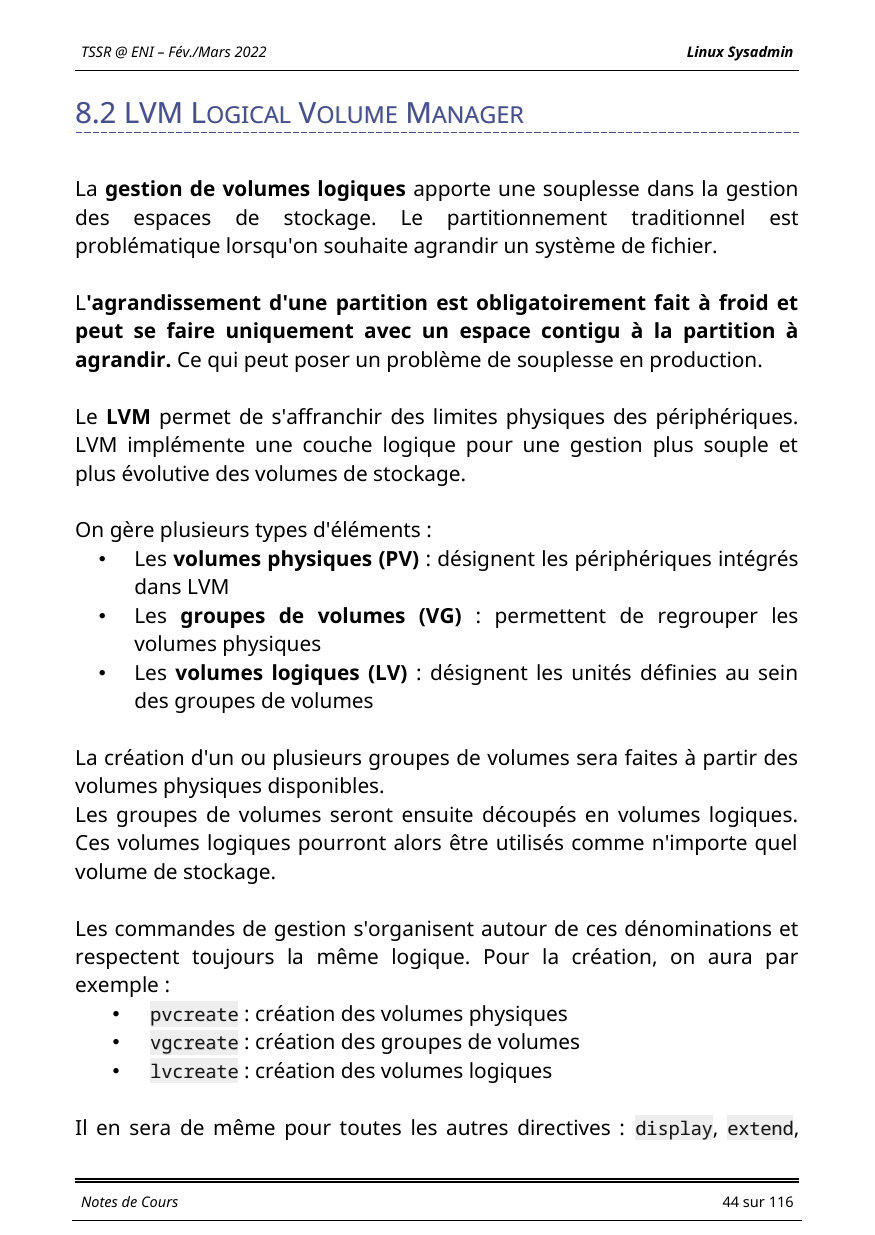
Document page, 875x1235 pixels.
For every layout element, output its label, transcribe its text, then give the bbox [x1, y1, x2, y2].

list vgcreate : création des groupes de volumes [112, 1027, 799, 1056]
text Le LVM permet de s'affranchir des limites physiques des périphériques. LVM implémente une couche logique pour une gestion plus souple et plus évolutive des volumes de stockage. [75, 402, 799, 487]
text La gestion de volumes logiques apporte une souplesse dans la gestion des espaces de stockage. Le partitionnement traditionnel est problématique lorsqu'on souhaite agrandir un système de fichier. [75, 174, 799, 259]
list lvcreate : création des volumes logiques [112, 1056, 799, 1084]
text Les groupes de volumes seront ensuite découpés en volumes logiques. Ces volumes logiques pourront alors être utilisés comme n'importe quel volume de stockage. [75, 800, 799, 885]
list Les groupes de volumes (VG) : permettent de regrouper les volumes physiques [99, 601, 799, 658]
text L'agrandissement d'une partition est obligatoirement fait à froid et peut se faire uniquement avec un espace contigu à la partition à agrandir. Ce qui peut poser un problème de souplesse en production. [75, 288, 799, 373]
text Il en sera de même pour toutes les autres directives : display, extend, [75, 1113, 799, 1141]
list pvcreate : création des volumes physiques [112, 999, 799, 1027]
text 8.2 LVM Logical Volume Manager [75, 92, 799, 133]
list Les volumes physiques (PV) : désignent les périphériques intégrés dans LVM [99, 544, 799, 601]
text Les commandes de gestion s'organisent autour de ces dénominations et respectent toujours la même logique. Pour la création, on aura par exemple : [75, 914, 799, 999]
text La création d'un ou plusieurs groupes de volumes sera faites à partir des volumes physiques disponibles. [75, 743, 799, 800]
list Les volumes logiques (LV) : désignent les unités définies au sein des groupes de volumes [99, 658, 799, 714]
text On gère plusieurs types d'éléments : [75, 516, 799, 544]
